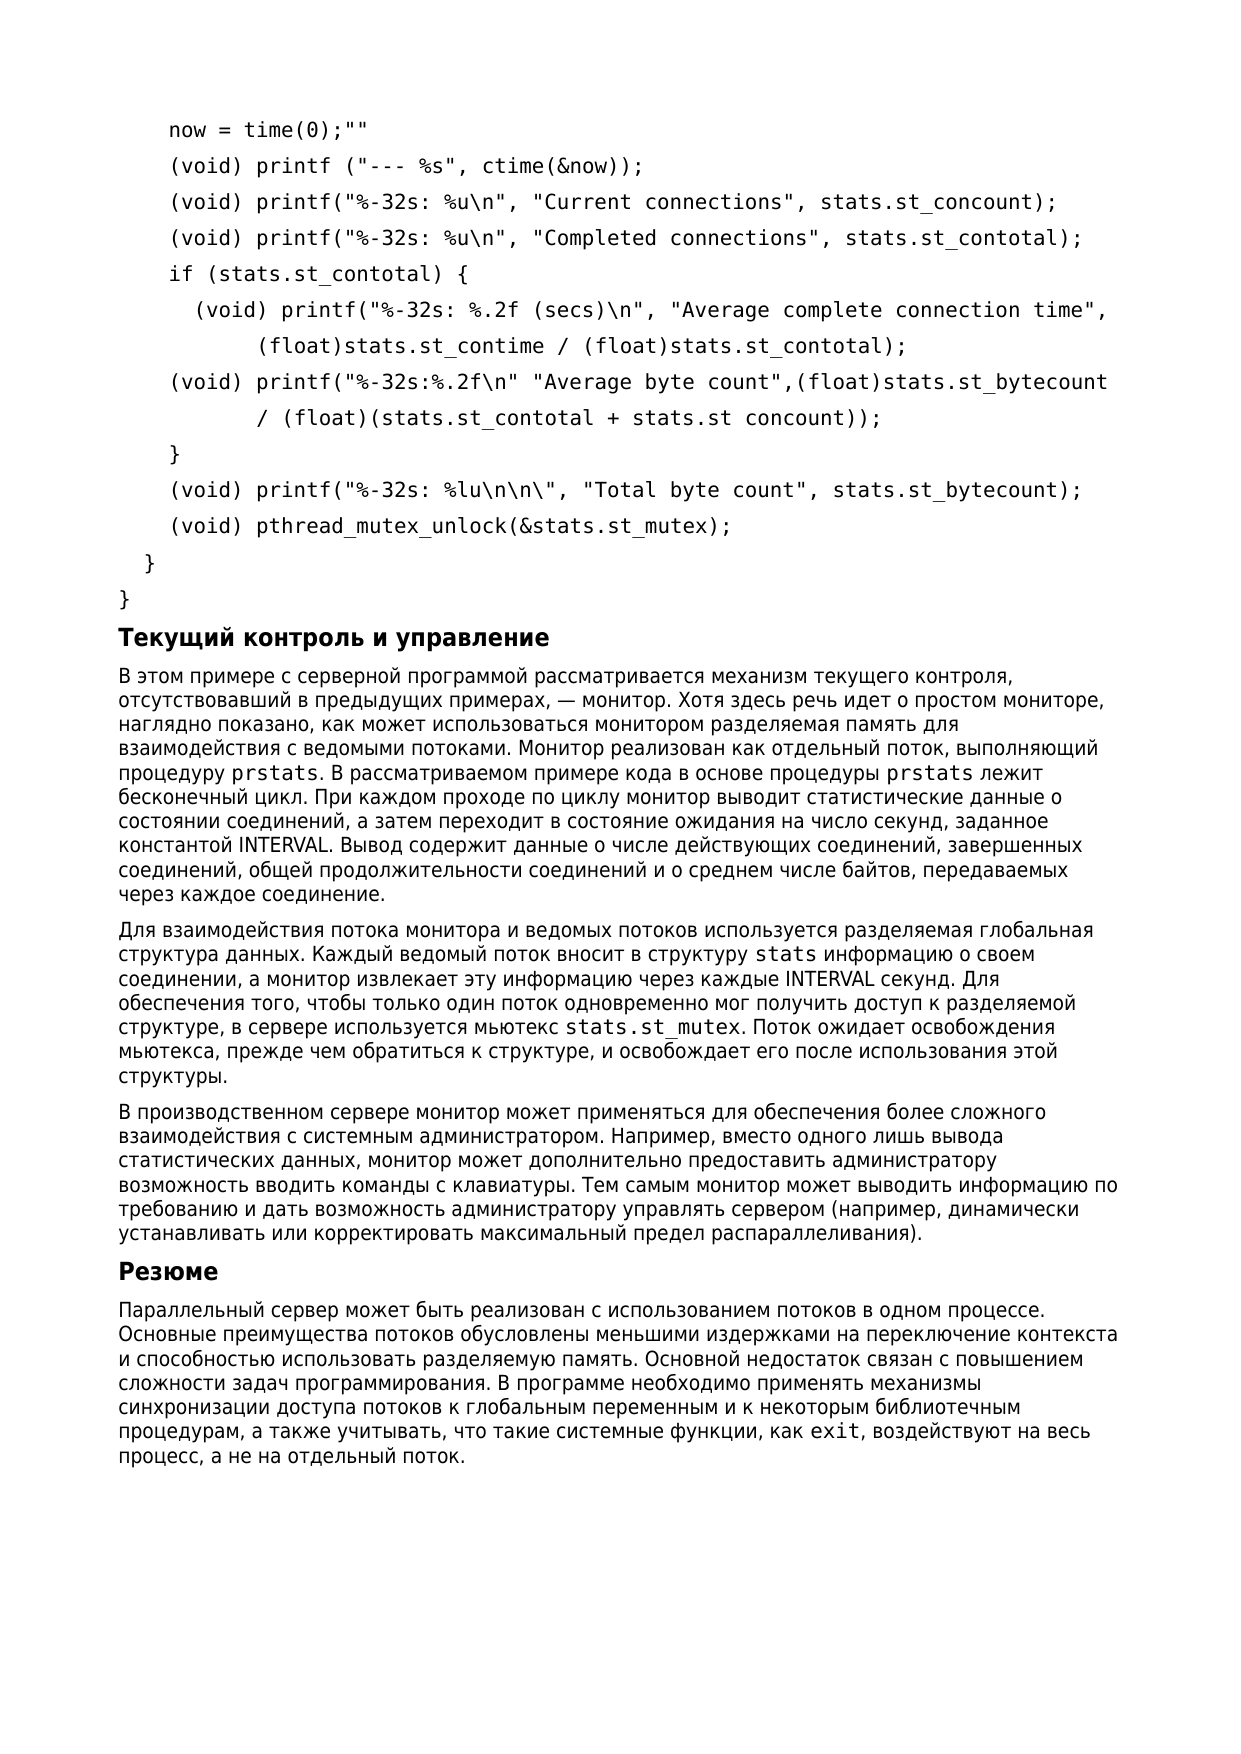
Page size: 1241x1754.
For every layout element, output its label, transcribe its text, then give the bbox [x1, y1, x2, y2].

text Текущий контроль и управление [118, 623, 1122, 652]
text (void) pthread_mutex_unlock(&stats.st_mutex); [118, 514, 1122, 539]
text В этом примере с серверной программой рассматривается механизм текущего контроля, отсутствовавший в предыдущих примерах, — монитор. Хотя здесь речь идет о простом мониторе, наглядно показано, как может использоваться монитором разделяемая память для взаимодействия с ведомыми потоками. Монитор реализован как отдельный поток, выполняющий процедуру prstats. В рассматриваемом примере кода в основе процедуры prstats лежит бесконечный цикл. При каждом проходе по циклу монитор выводит статистические данные о состоянии соединений, а затем переходит в состояние ожидания на число секунд, заданное константой INTERVAL. Вывод содержит данные о числе действующих соединений, завершенных соединений, общей продолжительности соединений и о среднем числе байтов, передаваемых через каждое соединение. [118, 664, 1122, 906]
text / (float)(stats.st_contotal + stats.st concount)); [118, 406, 1122, 431]
text (void) printf("%-32s: %.2f (secs)\n", "Average complete connection time", [118, 298, 1122, 323]
text (void) printf("%-32s: %u\n", "Completed connections", stats.st_contotal); [118, 226, 1122, 251]
text Для взаимодействия потока монитора и ведомых потоков используется разделяемая глобальная структура данных. Каждый ведомый поток вносит в структуру stats информацию о своем соединении, а монитор извлекает эту информацию через каждые INTERVAL секунд. Для обеспечения того, чтобы только один поток одновременно мог получить доступ к разделяемой структуре, в сервере используется мьютекс stats.st_mutex. Поток ожидает освобождения мьютекса, прежде чем обратиться к структуре, и освобождает его после использования этой структуры. [118, 918, 1122, 1088]
text (void) printf ("--- %s", ctime(&now)); [118, 154, 1122, 178]
text } [118, 551, 1122, 575]
text (float)stats.st_contime / (float)stats.st_contotal); [118, 334, 1122, 359]
text (void) printf("%-32s:%.2f\n" "Average byte count",(float)stats.st_bytecount [118, 370, 1122, 395]
text Параллельный сервер может быть реализован с использованием потоков в одном процессе. Основные преимущества потоков обусловлены меньшими издержками на переключение контекста и способностью использовать разделяемую память. Основной недостаток связан с повышением сложности задач программирования. В программе необходимо применять механизмы синхронизации доступа потоков к глобальным переменным и к некоторым библиотечным процедурам, а также учитывать, что такие системные функции, как exit, воздействуют на весь процесс, а не на отдельный поток. [118, 1298, 1122, 1468]
text } [118, 442, 1122, 467]
text } [118, 587, 1122, 611]
text if (stats.st_contotal) { [118, 262, 1122, 287]
text В производственном сервере монитор может применяться для обеспечения более сложного взаимодействия с системным администратором. Например, вместо одного лишь вывода статистических данных, монитор может дополнительно предоставить администратору возможность вводить команды с клавиатуры. Тем самым монитор может выводить информацию по требованию и дать возможность администратору управлять сервером (например, динамически устанавливать или корректировать максимальный предел распараллеливания). [118, 1100, 1122, 1245]
text (void) printf("%-32s: %lu\n\n\", "Total byte count", stats.st_bytecount); [118, 478, 1122, 503]
text Резюме [118, 1257, 1122, 1286]
text (void) printf("%-32s: %u\n", "Current connections", stats.st_concount); [118, 190, 1122, 214]
text now = time(0);"" [118, 118, 1122, 142]
